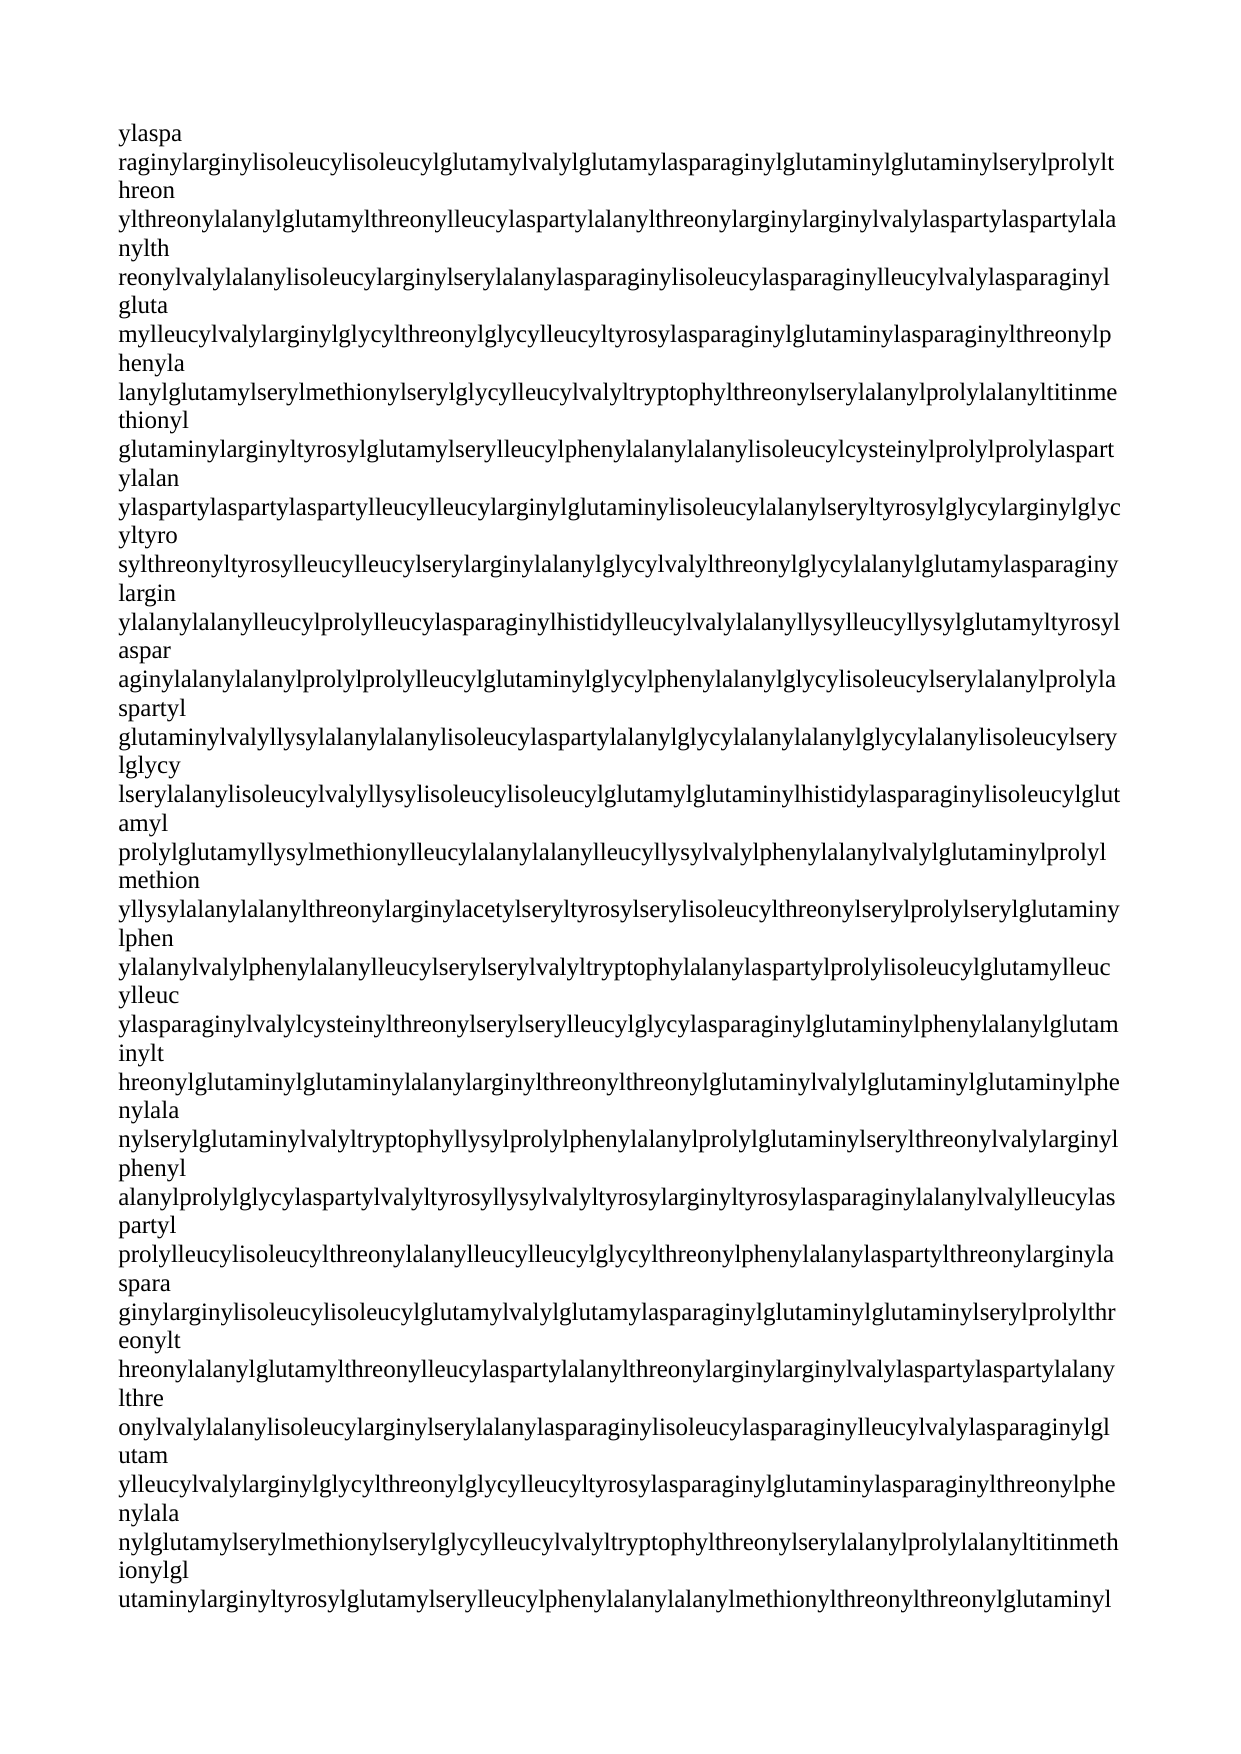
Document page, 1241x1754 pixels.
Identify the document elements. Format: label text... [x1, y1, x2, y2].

text ylaspa raginylarginylisoleucylisoleucylglutamylvalylglutamylasparaginylglutaminylglutaminylserylprolylthreon ylthreonylalanylglutamylthreonylleucylaspartylalanylthreonylarginylarginylvalylaspartylaspartylalanylth reonylvalylalanylisoleucylarginylserylalanylasparaginylisoleucylasparaginylleucylvalylasparaginylgluta mylleucylvalylarginylglycylthreonylglycylleucyltyrosylasparaginylglutaminylasparaginylthreonylphenyla lanylglutamylserylmethionylserylglycylleucylvalyltryptophylthreonylserylalanylprolylalanyltitinmethionyl glutaminylarginyltyrosylglutamylserylleucylphenylalanylalanylisoleucylcysteinylprolylprolylaspartylalan ylaspartylaspartylaspartylleucylleucylarginylglutaminylisoleucylalanylseryltyrosylglycylarginylglycyltyro sylthreonyltyrosylleucylleucylserylarginylalanylglycylvalylthreonylglycylalanylglutamylasparaginylargin ylalanylalanylleucylprolylleucylasparaginylhistidylleucylvalylalanyllysylleucyllysylglutamyltyrosylaspar aginylalanylalanylprolylprolylleucylglutaminylglycylphenylalanylglycylisoleucylserylalanylprolylaspartyl glutaminylvalyllysylalanylalanylisoleucylaspartylalanylglycylalanylalanylglycylalanylisoleucylserylglycy lserylalanylisoleucylvalyllysylisoleucylisoleucylglutamylglutaminylhistidylasparaginylisoleucylglutamyl prolylglutamyllysylmethionylleucylalanylalanylleucyllysylvalylphenylalanylvalylglutaminylprolylmethion yllysylalanylalanylthreonylarginylacetylseryltyrosylserylisoleucylthreonylserylprolylserylglutaminylphen ylalanylvalylphenylalanylleucylserylserylvalyltryptophylalanylaspartylprolylisoleucylglutamylleucylleuc ylasparaginylvalylcysteinylthreonylserylserylleucylglycylasparaginylglutaminylphenylalanylglutaminylt hreonylglutaminylglutaminylalanylarginylthreonylthreonylglutaminylvalylglutaminylglutaminylphenylala nylserylglutaminylvalyltryptophyllysylprolylphenylalanylprolylglutaminylserylthreonylvalylarginylphenyl alanylprolylglycylaspartylvalyltyrosyllysylvalyltyrosylarginyltyrosylasparaginylalanylvalylleucylaspartyl prolylleucylisoleucylthreonylalanylleucylleucylglycylthreonylphenylalanylaspartylthreonylarginylaspara ginylarginylisoleucylisoleucylglutamylvalylglutamylasparaginylglutaminylglutaminylserylprolylthreonylt hreonylalanylglutamylthreonylleucylaspartylalanylthreonylarginylarginylvalylaspartylaspartylalanylthre onylvalylalanylisoleucylarginylserylalanylasparaginylisoleucylasparaginylleucylvalylasparaginylglutam ylleucylvalylarginylglycylthreonylglycylleucyltyrosylasparaginylglutaminylasparaginylthreonylphenylala nylglutamylserylmethionylserylglycylleucylvalyltryptophylthreonylserylalanylprolylalanyltitinmethionylgl utaminylarginyltyrosylglutamylserylleucylphenylalanylalanylmethionylthreonylthreonylglutaminyl [118, 118, 1122, 1613]
